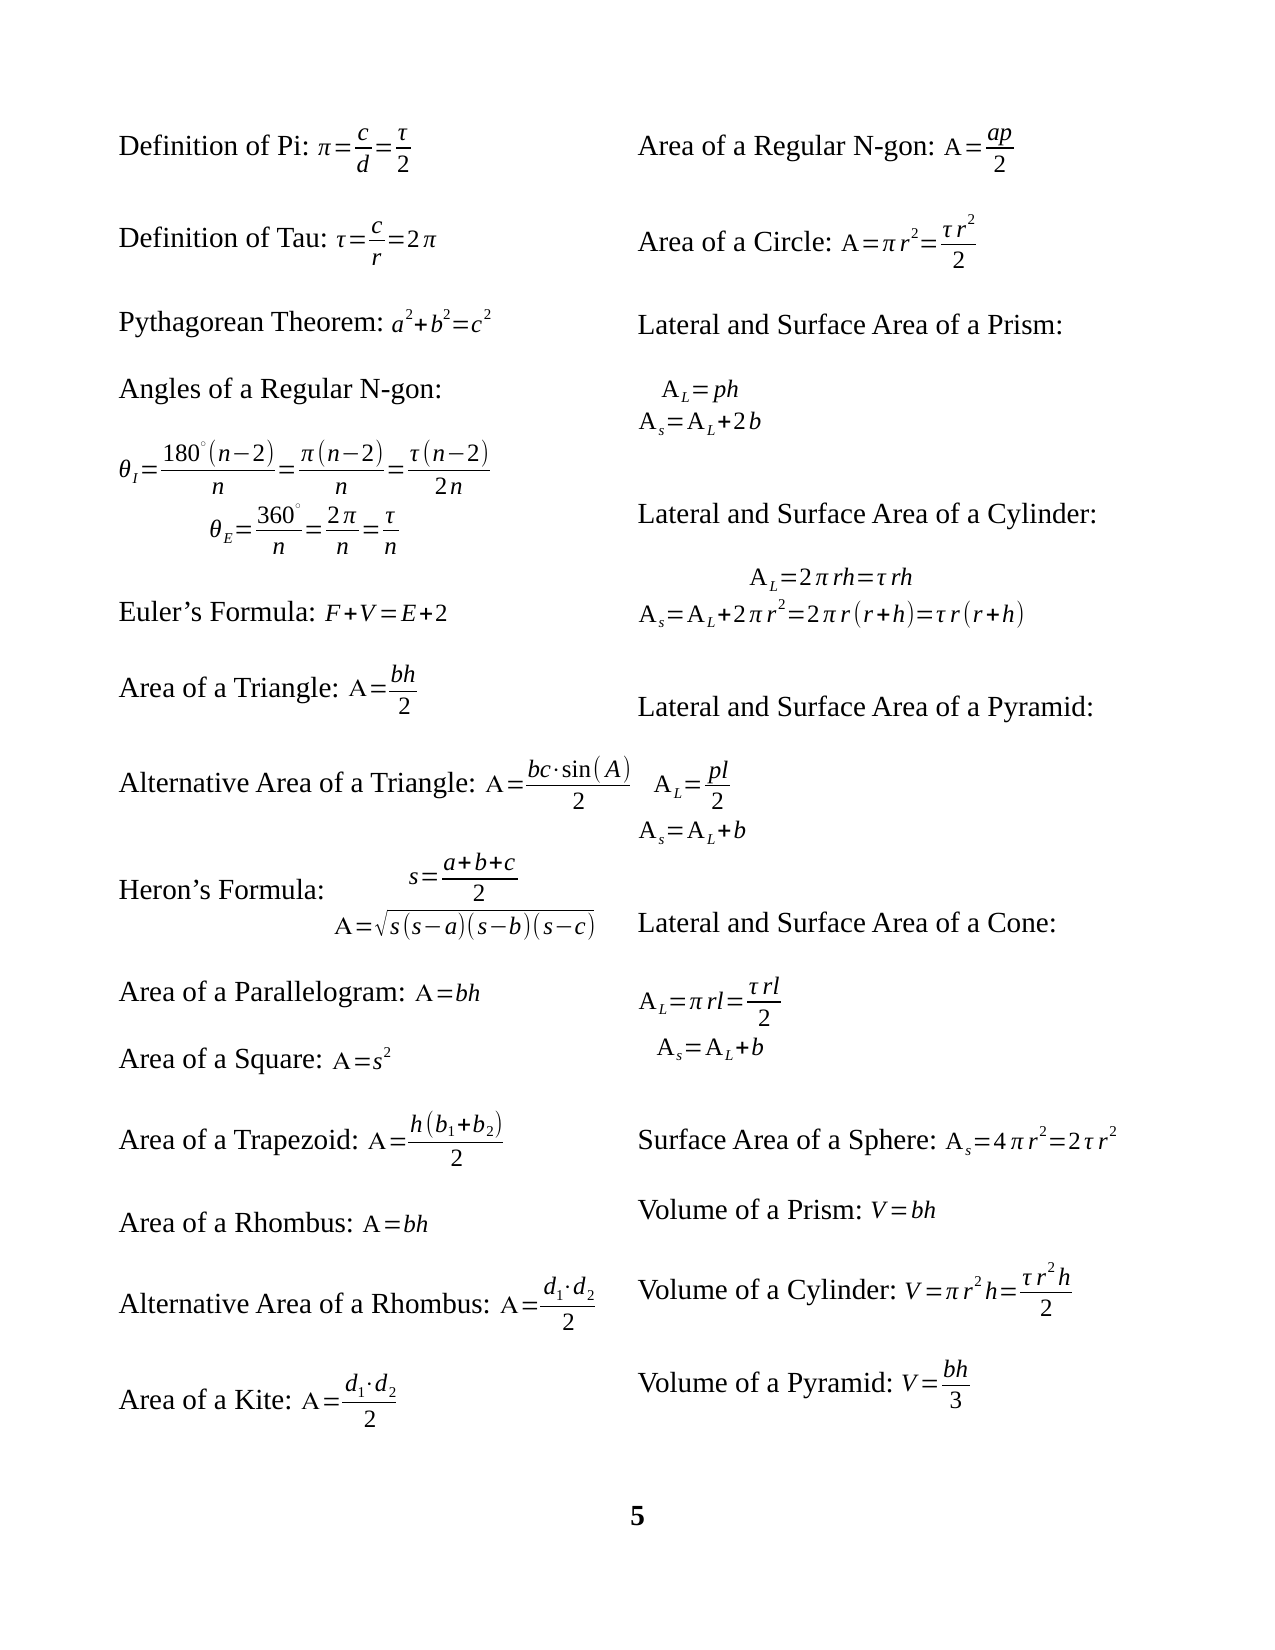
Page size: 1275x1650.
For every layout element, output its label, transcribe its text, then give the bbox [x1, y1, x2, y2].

text Definition of Pi: [118, 118, 637, 178]
text Area of a Circle: [637, 211, 1157, 274]
text Volume of a Prism: [637, 1192, 1157, 1225]
text Lateral and Surface Area of a Pyramid: [637, 689, 1157, 848]
text Area of a Square: [118, 1042, 637, 1075]
text Alternative Area of a Rhombus: [118, 1273, 637, 1336]
text Angles of a Regular N-gon: [118, 371, 637, 560]
text Pythagorean Theorem: [118, 304, 637, 337]
text Heron’s Formula: [118, 848, 637, 941]
text Volume of a Pyramid: [637, 1355, 1157, 1414]
text Area of a Trapezoid: [118, 1109, 637, 1172]
text Area of a Rhombus: [118, 1206, 637, 1239]
text Alternative Area of a Triangle: [118, 753, 637, 815]
text Area of a Triangle: [118, 661, 637, 720]
text Area of a Regular N-gon: [637, 118, 1157, 178]
text Lateral and Surface Area of a Cone: [637, 905, 1157, 1064]
text Definition of Tau: [118, 211, 637, 270]
text Lateral and Surface Area of a Prism: [637, 307, 1157, 439]
text Lateral and Surface Area of a Cylinder: [637, 496, 1157, 631]
text Area of a Parallelogram: [118, 974, 637, 1008]
text Euler’s Formula: [118, 594, 637, 627]
text Area of a Kite: [118, 1369, 637, 1432]
text Surface Area of a Sphere: [637, 1122, 1157, 1158]
text Volume of a Cylinder: [637, 1259, 1157, 1322]
